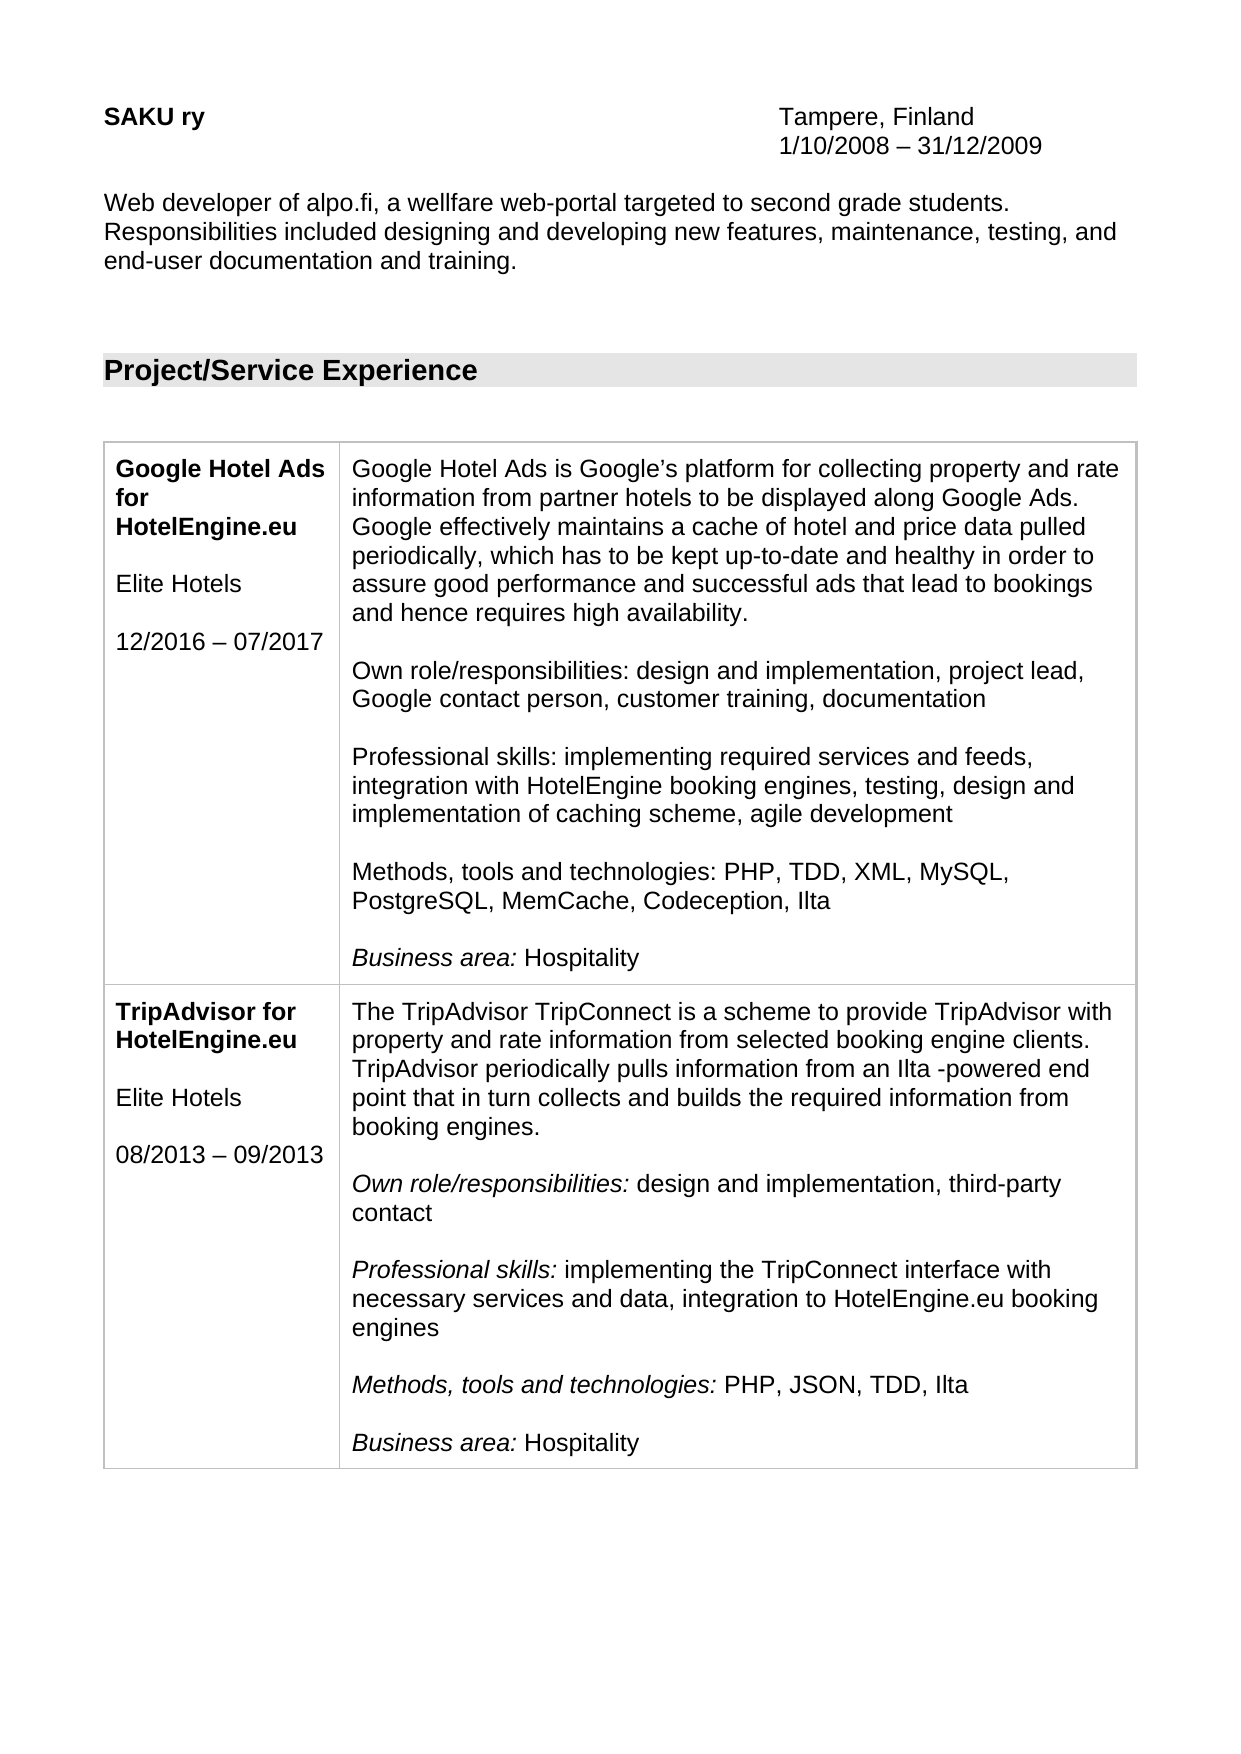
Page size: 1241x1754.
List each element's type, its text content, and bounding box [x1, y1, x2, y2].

text SAKU ry Tampere, Finland [103, 102, 1137, 131]
text 1/10/2008 – 31/12/2009 [103, 131, 1137, 159]
table_header Google Hotel Ads is Google’s platform for collecting property and rate information from partner hotels to be displayed along Google Ads. Google effectively maintains a cache of hotel and price data pulled periodically, which has to be kept up-to-date and healthy in order to assure good performance and successful ads that lead to bookings and hence requires high availability. Own role/responsibilities: design and implementation, project lead, Google contact person, customer training, documentation Professional skills: implementing required services and feeds, integration with HotelEngine booking engines, testing, design and implementation of caching scheme, agile development Methods, tools and technologies: PHP, TDD, XML, MySQL, PostgreSQL, MemCache, Codeception, Ilta Business area: Hospitality [340, 443, 1135, 984]
table_cell TripAdvisor for HotelEngine.eu Elite Hotels 08/2013 – 09/2013 [105, 985, 339, 1468]
text Web developer of alpo.fi, a wellfare web-portal targeted to second grade students. Responsibilities included designing and developing new features, maintenance, testing, and end-user documentation and training. [103, 188, 1137, 274]
table_cell The TripAdvisor TripConnect is a scheme to provide TripAdvisor with property and rate information from selected booking engine clients. TripAdvisor periodically pulls information from an Ilta -powered end point that in turn collects and builds the required information from booking engines. Own role/responsibilities: design and implementation, third-party contact Professional skills: implementing the TripConnect interface with necessary services and data, integration to HotelEngine.eu booking engines Methods, tools and technologies: PHP, JSON, TDD, Ilta Business area: Hospitality [340, 985, 1135, 1468]
subtitle Project/Service Experience [103, 353, 1137, 387]
table_header Google Hotel Ads for HotelEngine.eu Elite Hotels 12/2016 – 07/2017 [105, 443, 339, 984]
